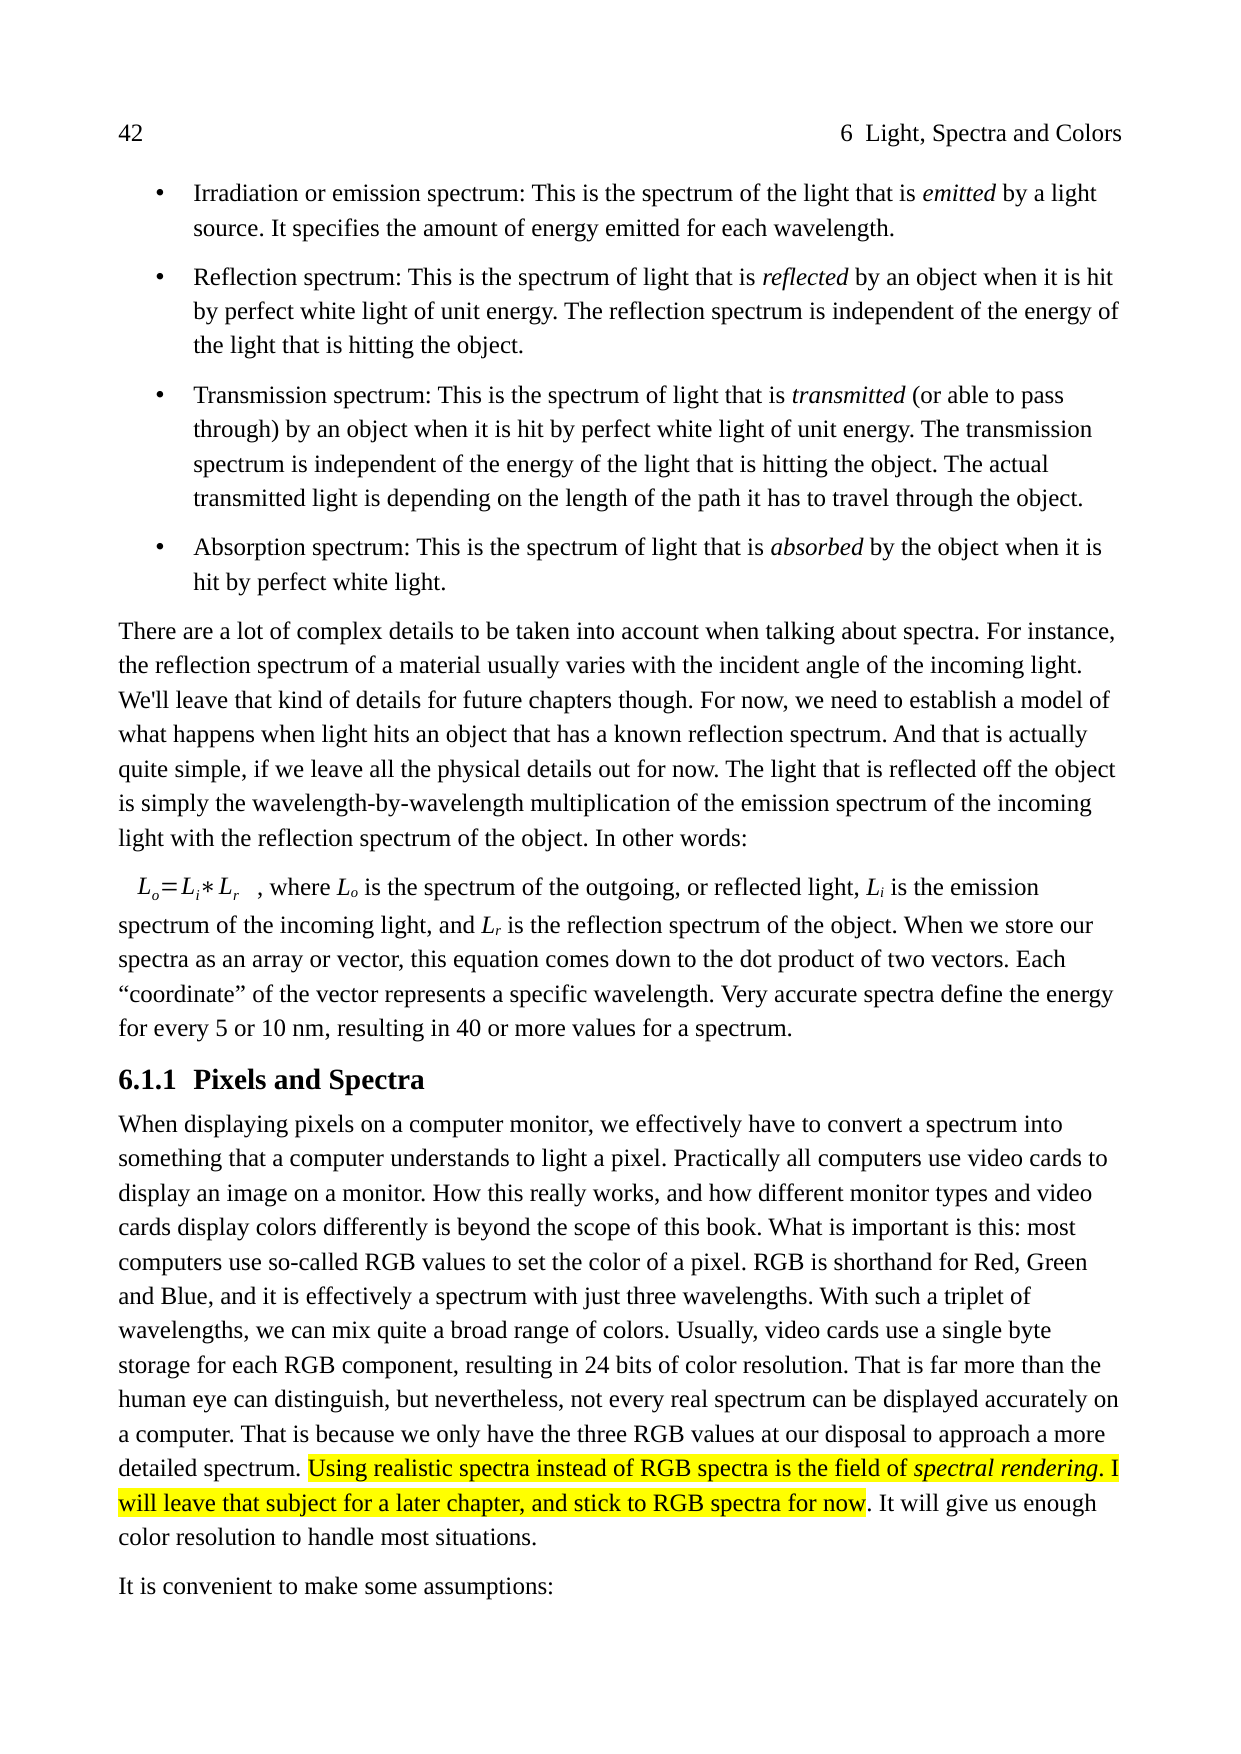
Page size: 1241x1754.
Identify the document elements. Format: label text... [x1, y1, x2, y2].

subtitle Pixels and Spectra [118, 1062, 1122, 1096]
text , where Lo is the spectrum of the outgoing, or reflected light, Li is the emission spectrum of the incoming light, and Lr is the reflection spectrum of the object. When we store our spectra as an array or vector, this equation comes down to the dot product of two vectors. Each “coordinate” of the vector represents a specific wavelength. Very accurate spectra define the energy for every 5 or 10 nm, resulting in 40 or more values for a spectrum. [118, 872, 1122, 1042]
text When displaying pixels on a computer monitor, we effectively have to convert a spectrum into something that a computer understands to light a pixel. Practically all computers use video cards to display an image on a monitor. How this really works, and how different monitor types and video cards display colors differently is beyond the scope of this book. What is important is this: most computers use so-called RGB values to set the color of a pixel. RGB is shorthand for Red, Green and Blue, and it is effectively a spectrum with just three wavelengths. With such a triplet of wavelengths, we can mix quite a broad range of colors. Usually, video cards use a single byte storage for each RGB component, resulting in 24 bits of color resolution. That is far more than the human eye can distinguish, but nevertheless, not every real spectrum can be displayed accurately on a computer. That is because we only have the three RGB values at our disposal to approach a more detailed spectrum. Using realistic spectra instead of RGB spectra is the field of spectral rendering. I will leave that subject for a later chapter, and stick to RGB spectra for now. It will give us enough color resolution to handle most situations. [118, 1109, 1122, 1551]
list Absorption spectrum: This is the spectrum of light that is absorbed by the object when it is hit by perfect white light. [156, 532, 1122, 595]
list Reflection spectrum: This is the spectrum of light that is reflected by an object when it is hit by perfect white light of unit energy. The reflection spectrum is independent of the energy of the light that is hitting the object. [156, 262, 1122, 359]
list Transmission spectrum: This is the spectrum of light that is transmitted (or able to pass through) by an object when it is hit by perfect white light of unit energy. The transmission spectrum is independent of the energy of the light that is hitting the object. The actual transmitted light is depending on the length of the path it has to travel through the object. [156, 380, 1122, 512]
list Irradiation or emission spectrum: This is the spectrum of the light that is emitted by a light source. It specifies the amount of energy emitted for each wavelength. [156, 178, 1122, 241]
text There are a lot of complex details to be taken into account when talking about spectra. For instance, the reflection spectrum of a material usually varies with the incident angle of the incoming light. We'll leave that kind of details for future chapters though. For now, we need to establish a model of what happens when light hits an object that has a known reflection spectrum. And that is actually quite simple, if we leave all the physical details out for now. The light that is reflected off the object is simply the wavelength-by-wavelength multiplication of the emission spectrum of the incoming light with the reflection spectrum of the object. In other words: [118, 616, 1122, 851]
text It is convenient to make some assumptions: [118, 1571, 1122, 1600]
